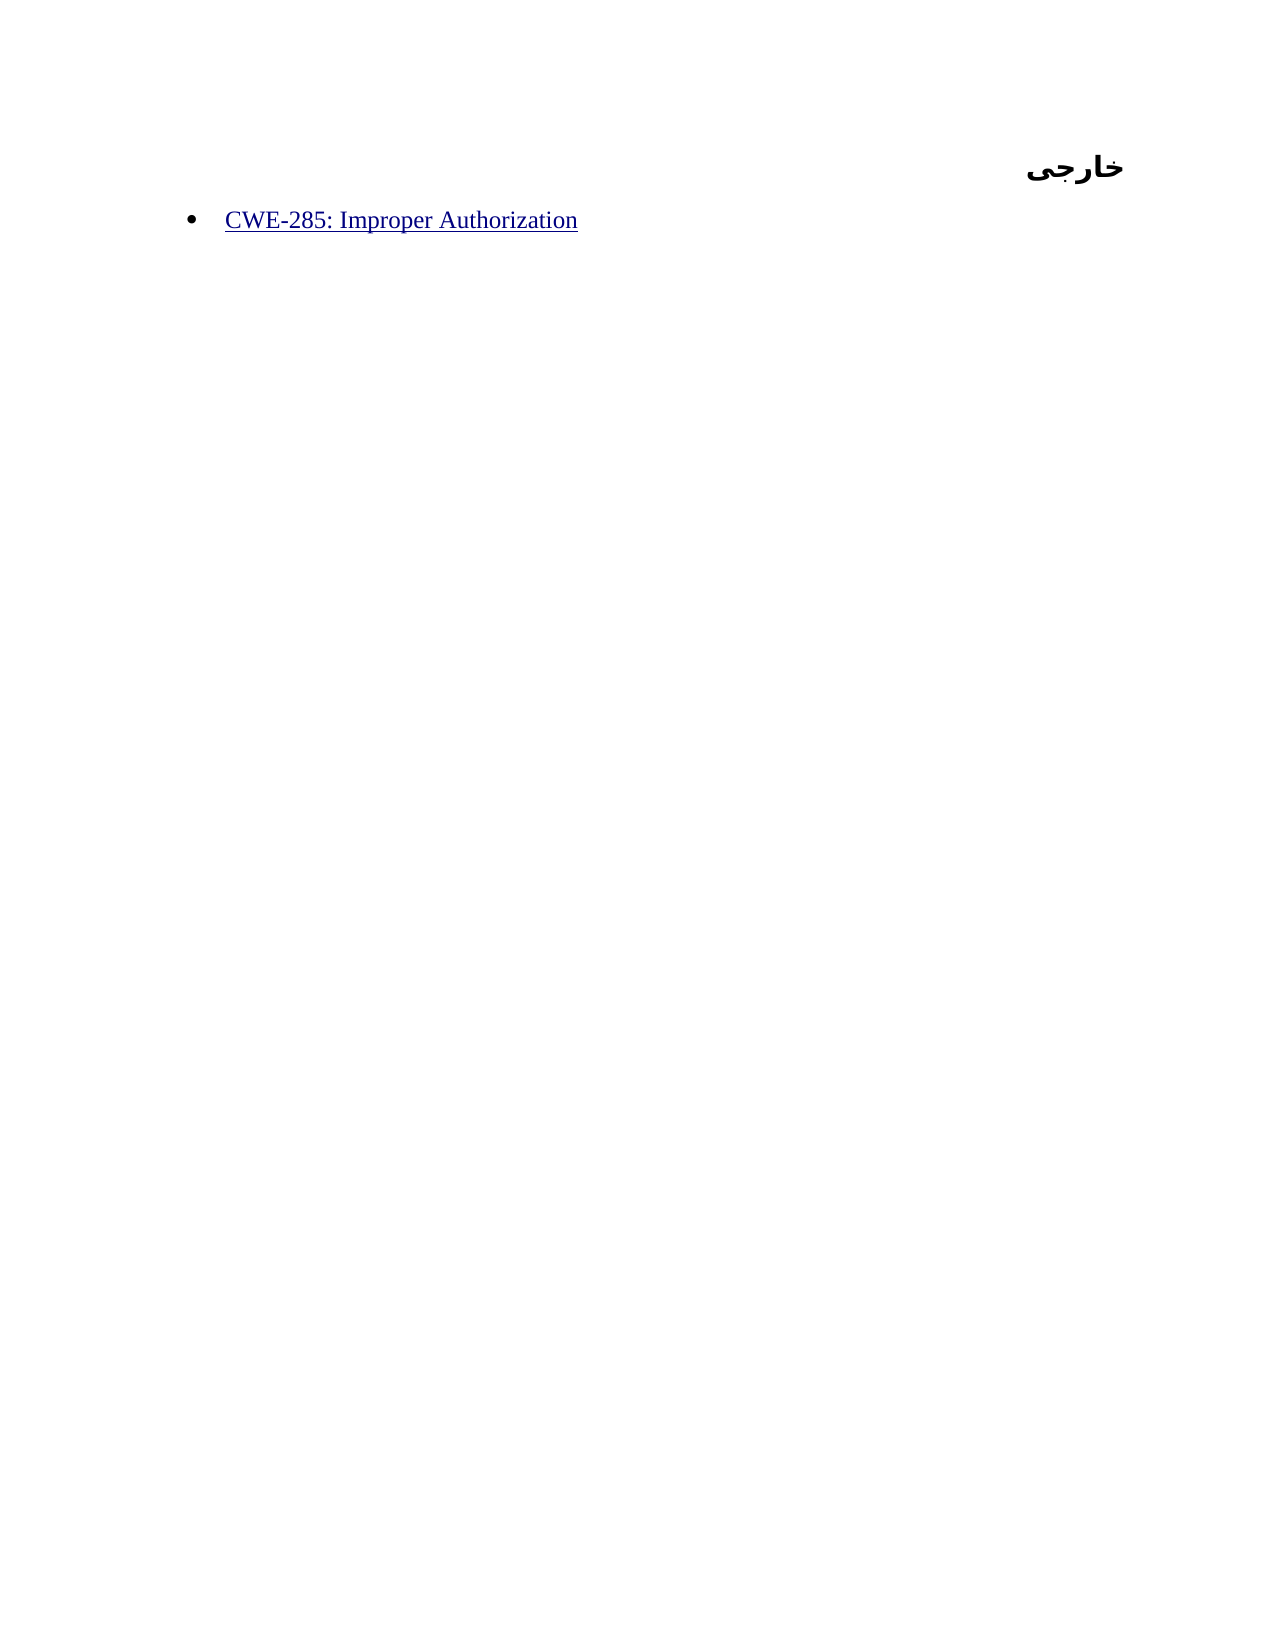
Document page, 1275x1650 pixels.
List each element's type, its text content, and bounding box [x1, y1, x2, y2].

list CWE-285: Improper Authorization [187, 206, 1125, 234]
text خارجی [150, 150, 1125, 184]
